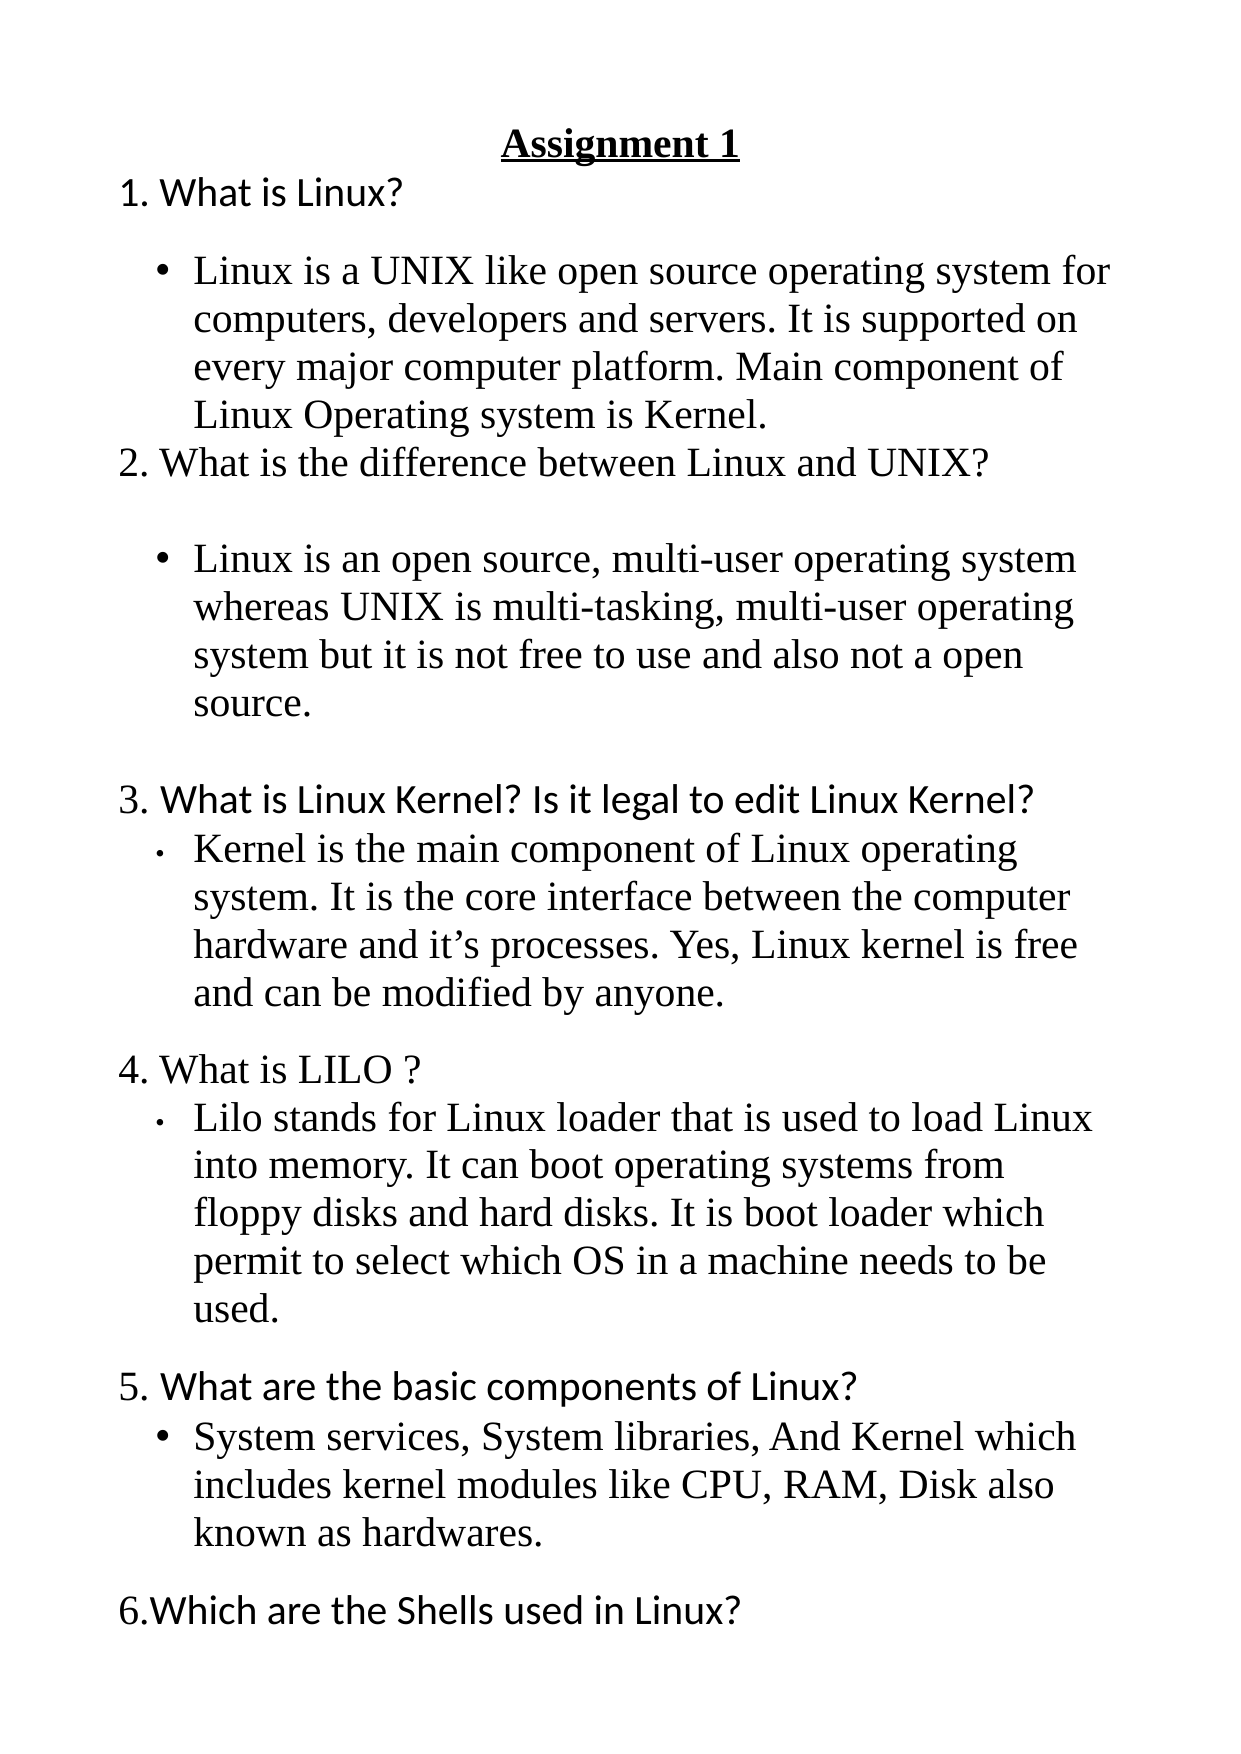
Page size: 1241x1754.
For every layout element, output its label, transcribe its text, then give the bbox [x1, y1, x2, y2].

list Lilo stands for Linux loader that is used to load Linux into memory. It can boot operating systems from floppy disks and hard disks. It is boot loader which permit to select which OS in a machine needs to be used. [156, 1092, 1122, 1332]
text 3. What is Linux Kernel? Is it legal to edit Linux Kernel? [118, 773, 1122, 824]
list Linux is an open source, multi-user operating system whereas UNIX is multi-tasking, multi-user operating system but it is not free to use and also not a open source. [156, 533, 1122, 725]
list System services, System libraries, And Kernel which includes kernel modules like CPU, RAM, Disk also known as hardwares. [156, 1411, 1122, 1555]
text 4. What is LILO ? [118, 1044, 1122, 1092]
text 1. What is Linux? [118, 166, 1122, 217]
text Assignment 1 [118, 118, 1122, 166]
text 6.Which are the Shells used in Linux? [118, 1584, 1122, 1635]
text 5. What are the basic components of Linux? [118, 1360, 1122, 1411]
list Linux is a UNIX like open source operating system for computers, developers and servers. It is supported on every major computer platform. Main component of Linux Operating system is Kernel. [156, 246, 1122, 437]
text 2. What is the difference between Linux and UNIX? [118, 437, 1122, 485]
list Kernel is the main component of Linux operating system. It is the core interface between the computer hardware and it’s processes. Yes, Linux kernel is free and can be modified by anyone. [156, 824, 1122, 1015]
